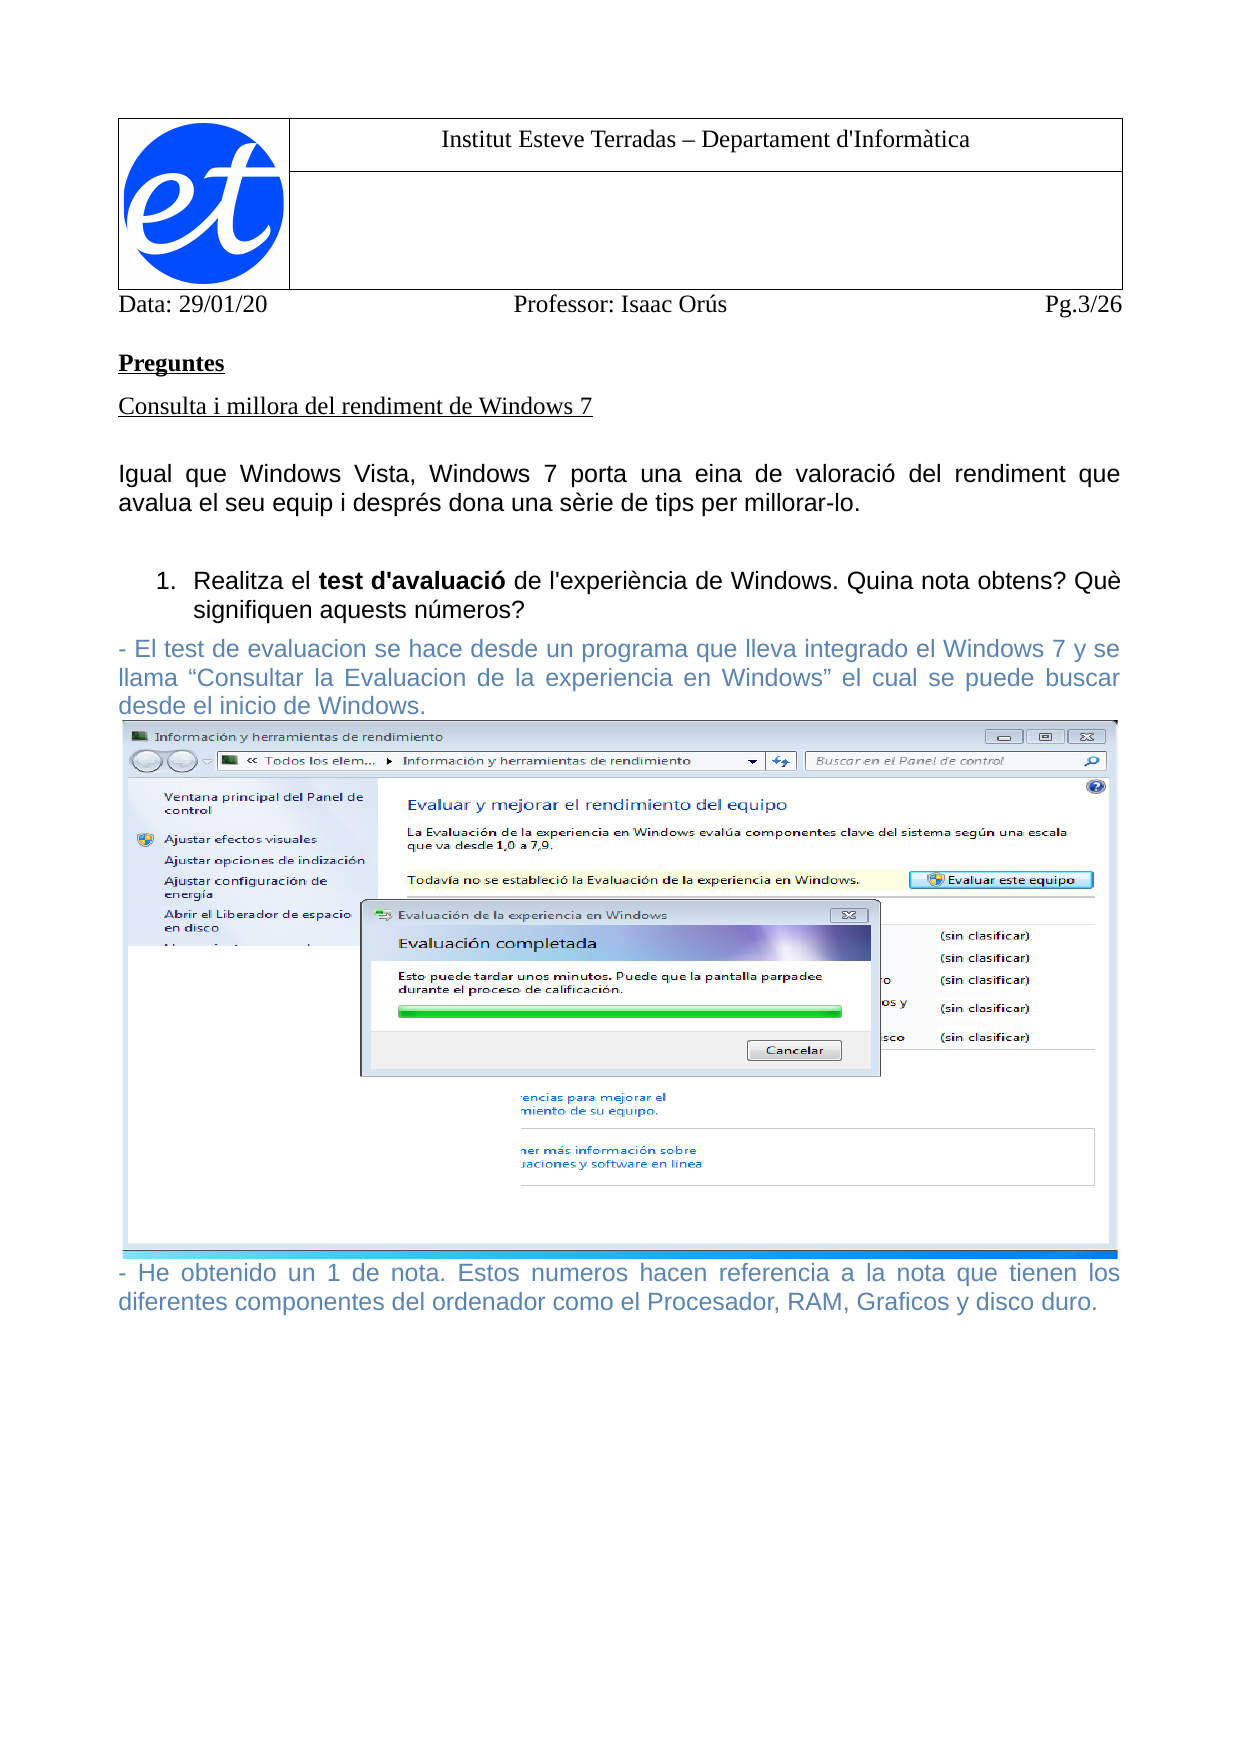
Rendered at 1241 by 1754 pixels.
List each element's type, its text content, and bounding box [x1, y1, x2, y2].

text - He obtenido un 1 de nota. Estos numeros hacen referencia a la nota que tienen los diferentes componentes del ordenador como el Procesador, RAM, Graficos y disco duro. [118, 1215, 1122, 1316]
text - El test de evaluacion se hace desde un programa que lleva integrado el Windows 7 y se llama “Consultar la Evaluacion de la experiencia en Windows” el cual se puede buscar desde el inicio de Windows. [118, 634, 1122, 720]
text Consulta i millora del rendiment de Windows 7 [118, 391, 1122, 419]
text Igual que Windows Vista, Windows 7 porta una eina de valoració del rendiment que avalua el seu equip i després dona una sèrie de tips per millorar-lo. [118, 459, 1122, 516]
picture [122, 720, 1118, 1259]
list Realitza el test d'avaluació de l'experiència de Windows. Quina nota obtens? Què signifiquen aquests números? [156, 566, 1122, 623]
text Preguntes [118, 348, 1122, 376]
picture [123, 123, 284, 284]
